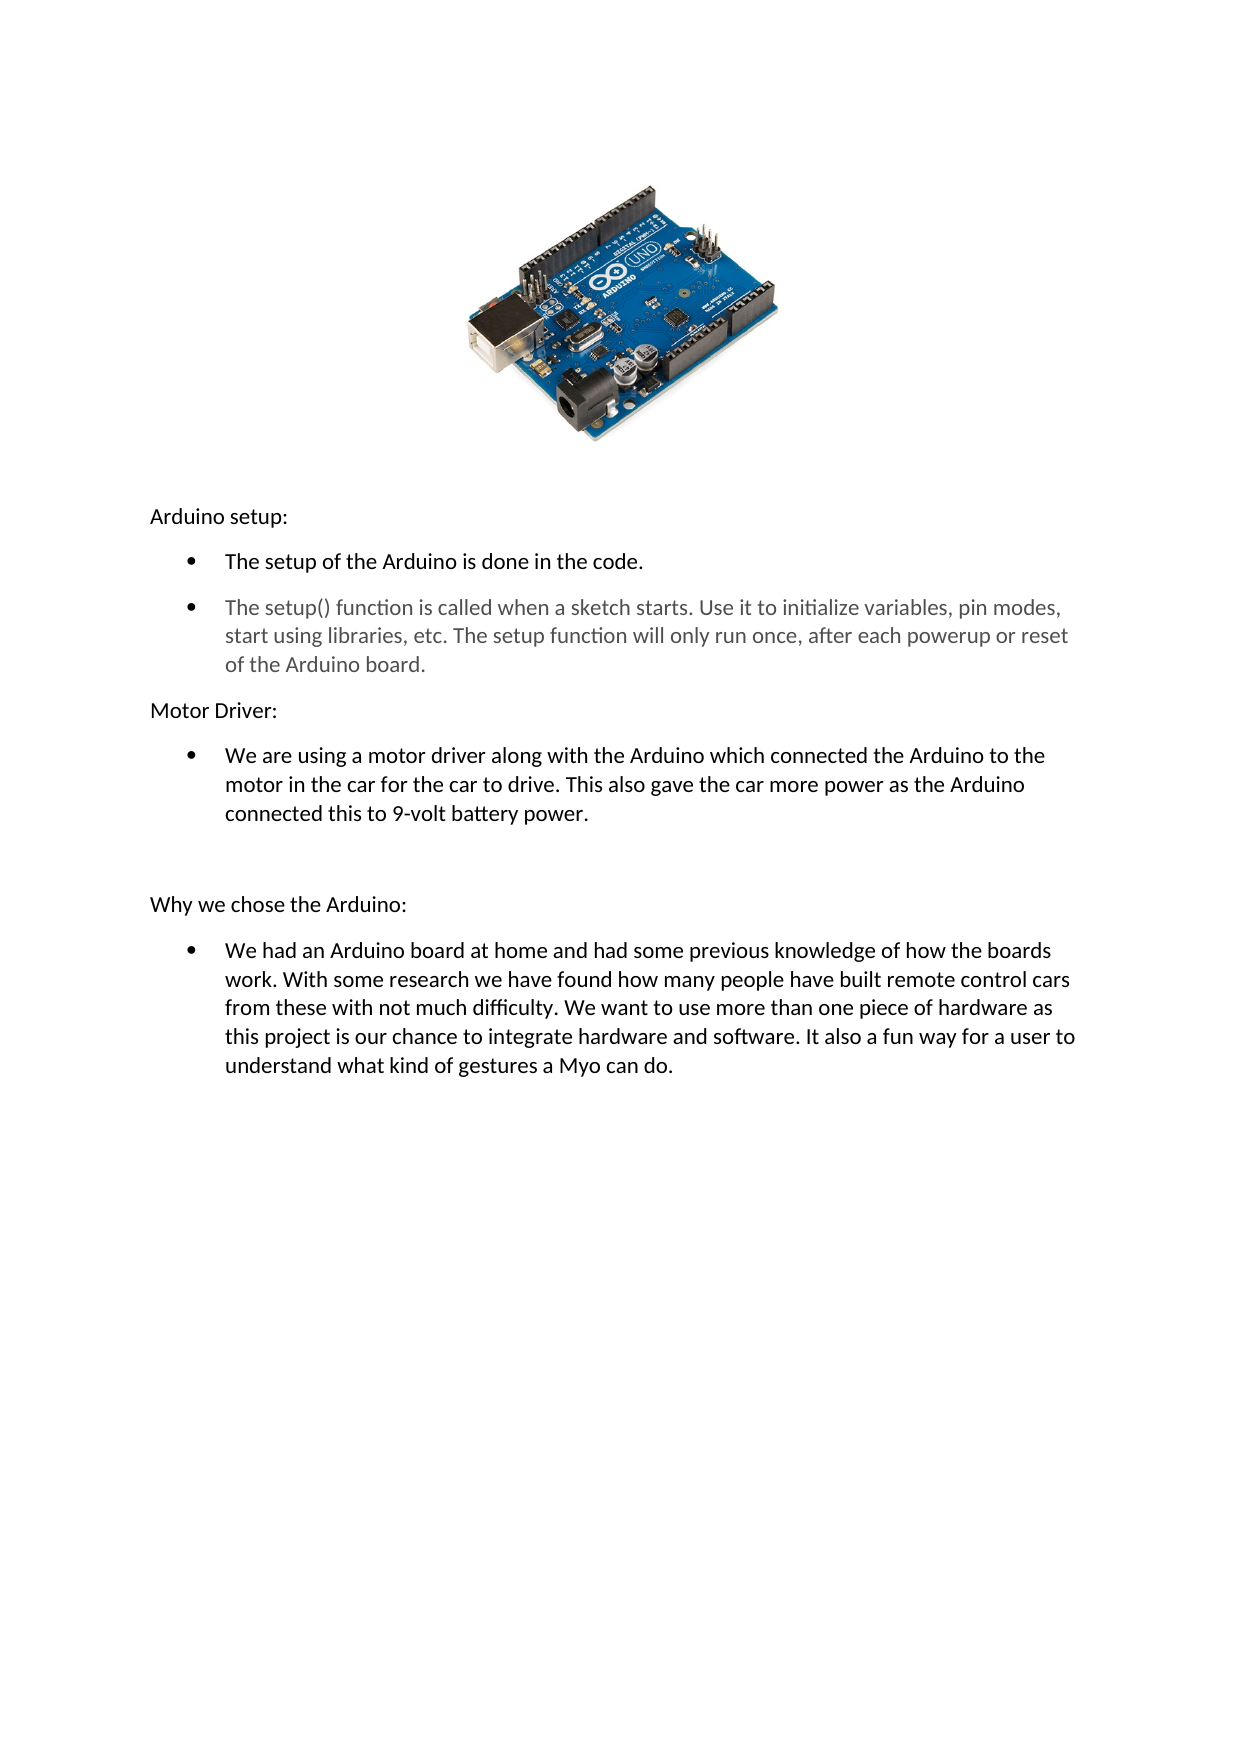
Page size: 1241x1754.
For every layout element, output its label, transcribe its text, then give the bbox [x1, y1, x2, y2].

list We are using a motor driver along with the Arduino which connected the Arduino to the motor in the car for the car to drive. This also gave the car more power as the Arduino connected this to 9-volt battery power. [187, 742, 1090, 827]
list The setup of the Arduino is done in the code. [187, 547, 1090, 575]
text Motor Driver: [150, 696, 1090, 724]
text Why we chose the Arduino: [150, 890, 1090, 918]
text Arduino setup: [150, 502, 1090, 530]
list We had an Arduino board at home and had some previous knowledge of how the boards work. With some research we have found how many people have built remote control cars from these with not much difficulty. We want to use more than one piece of hardware as this project is our chance to integrate hardware and software. It also a fun way for a user to understand what kind of gestures a Myo can do. [187, 936, 1090, 1079]
list The setup() function is called when a sketch starts. Use it to initialize variables, pin modes, start using libraries, etc. The setup function will only run once, after each powerup or reset of the Arduino board. [187, 593, 1090, 678]
